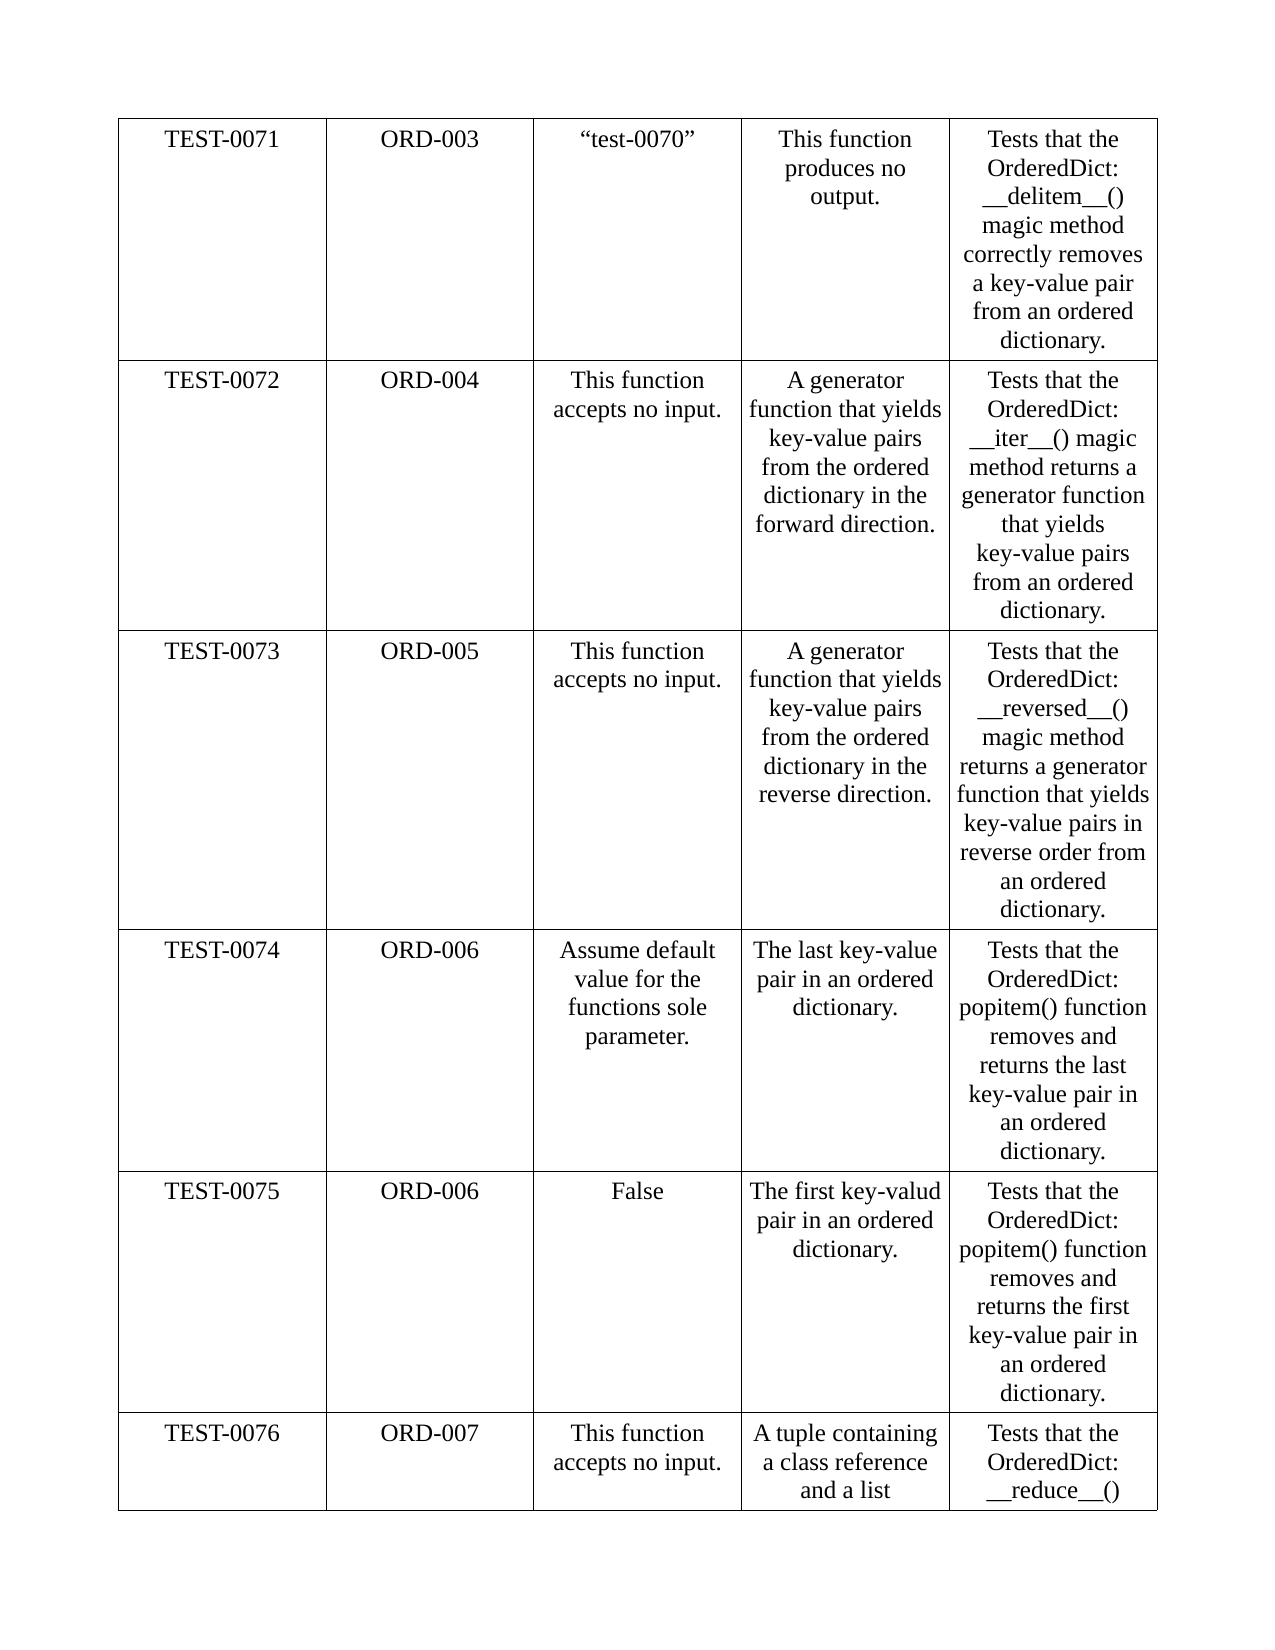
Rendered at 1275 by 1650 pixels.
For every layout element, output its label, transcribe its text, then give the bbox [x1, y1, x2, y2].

table_cell TEST-0073 [119, 631, 326, 929]
table_cell Tests that the OrderedDict: __iter__() magic method returns a generator function that yields key‑value pairs from an ordered dictionary. [950, 361, 1157, 630]
table_cell Tests that the OrderedDict: popitem() function removes and returns the last key‑value pair in an ordered dictionary. [950, 930, 1157, 1171]
table_cell Assume default value for the functions sole parameter. [534, 930, 741, 1171]
table_cell ORD-004 [327, 361, 533, 630]
table_cell TEST-0072 [119, 361, 326, 630]
table_cell A generator function that yields key‑value pairs from the ordered dictionary in the reverse direction. [742, 631, 949, 929]
table_cell A tuple containing a class reference and a list [742, 1413, 949, 1510]
table_cell ORD-007 [327, 1413, 533, 1510]
table_cell Tests that the OrderedDict: popitem() function removes and returns the first key‑value pair in an ordered dictionary. [950, 1172, 1157, 1412]
table_cell TEST-0071 [119, 119, 326, 360]
table_cell A generator function that yields key‑value pairs from the ordered dictionary in the forward direction. [742, 361, 949, 630]
table_cell The first key‑valud pair in an ordered dictionary. [742, 1172, 949, 1412]
table_cell This function produces no output. [742, 119, 949, 360]
table_cell ORD-003 [327, 119, 533, 360]
table_cell “test-0070” [534, 119, 741, 360]
table_cell Tests that the OrderedDict: __reduce__() [950, 1413, 1157, 1510]
table_cell The last key‑value pair in an ordered dictionary. [742, 930, 949, 1171]
table_cell False [534, 1172, 741, 1412]
table_cell ORD-005 [327, 631, 533, 929]
table_cell Tests that the OrderedDict: __reversed__() magic method returns a generator function that yields key‑value pairs in reverse order from an ordered dictionary. [950, 631, 1157, 929]
table_cell This function accepts no input. [534, 1413, 741, 1510]
table_cell ORD-006 [327, 930, 533, 1171]
table_cell ORD-006 [327, 1172, 533, 1412]
table_cell This function accepts no input. [534, 631, 741, 929]
table_cell TEST-0076 [119, 1413, 326, 1510]
table_cell Tests that the OrderedDict: __delitem__() magic method correctly removes a key‑value pair from an ordered dictionary. [950, 119, 1157, 360]
table_cell TEST-0075 [119, 1172, 326, 1412]
table_cell TEST-0074 [119, 930, 326, 1171]
table_cell This function accepts no input. [534, 361, 741, 630]
